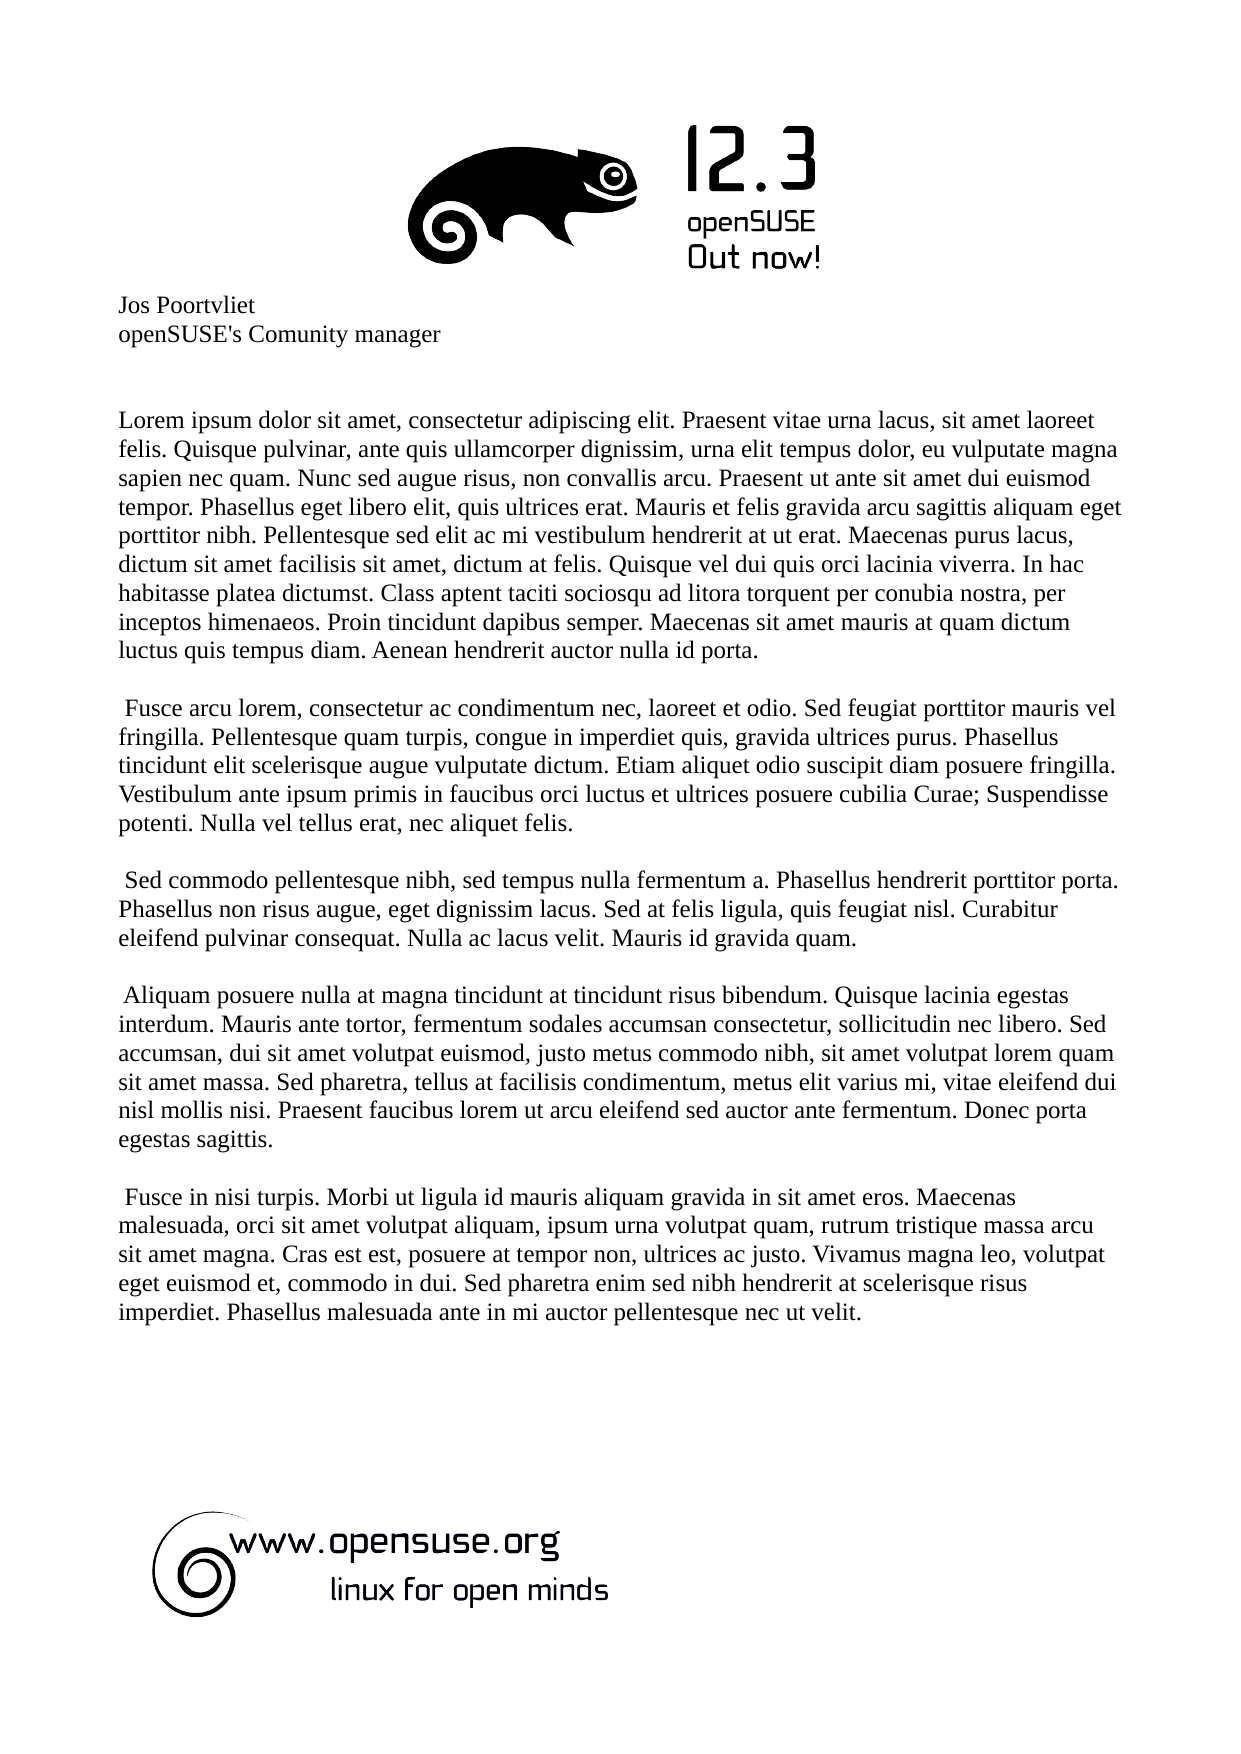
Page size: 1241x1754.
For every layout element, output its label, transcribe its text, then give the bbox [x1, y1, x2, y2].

text Jos Poortvliet [118, 291, 1122, 319]
text Lorem ipsum dolor sit amet, consectetur adipiscing elit. Praesent vitae urna lacus, sit amet laoreet felis. Quisque pulvinar, ante quis ullamcorper dignissim, urna elit tempus dolor, eu vulputate magna sapien nec quam. Nunc sed augue risus, non convallis arcu. Praesent ut ante sit amet dui euismod tempor. Phasellus eget libero elit, quis ultrices erat. Mauris et felis gravida arcu sagittis aliquam eget porttitor nibh. Pellentesque sed elit ac mi vestibulum hendrerit at ut erat. Maecenas purus lacus, dictum sit amet facilisis sit amet, dictum at felis. Quisque vel dui quis orci lacinia viverra. In hac habitasse platea dictumst. Class aptent taciti sociosqu ad litora torquent per conubia nostra, per inceptos himenaeos. Proin tincidunt dapibus semper. Maecenas sit amet mauris at quam dictum luctus quis tempus diam. Aenean hendrerit auctor nulla id porta. [118, 406, 1122, 664]
picture [118, 1486, 1123, 1631]
text Fusce in nisi turpis. Morbi ut ligula id mauris aliquam gravida in sit amet eros. Maecenas malesuada, orci sit amet volutpat aliquam, ipsum urna volutpat quam, rutrum tristique massa arcu sit amet magna. Cras est est, posuere at tempor non, ultrices ac justo. Vivamus magna leo, volutpat eget euismod et, commodo in dui. Sed pharetra enim sed nibh hendrerit at scelerisque risus imperdiet. Phasellus malesuada ante in mi auctor pellentesque nec ut velit. [118, 1182, 1122, 1326]
picture [361, 118, 879, 275]
text Aliquam posuere nulla at magna tincidunt at tincidunt risus bibendum. Quisque lacinia egestas interdum. Mauris ante tortor, fermentum sodales accumsan consectetur, sollicitudin nec libero. Sed accumsan, dui sit amet volutpat euismod, justo metus commodo nibh, sit amet volutpat lorem quam sit amet massa. Sed pharetra, tellus at facilisis condimentum, metus elit varius mi, vitae eleifend dui nisl mollis nisi. Praesent faucibus lorem ut arcu eleifend sed auctor ante fermentum. Donec porta egestas sagittis. [118, 981, 1122, 1153]
text Sed commodo pellentesque nibh, sed tempus nulla fermentum a. Phasellus hendrerit porttitor porta. Phasellus non risus augue, eget dignissim lacus. Sed at felis ligula, quis feugiat nisl. Curabitur eleifend pulvinar consequat. Nulla ac lacus velit. Mauris id gravida quam. [118, 866, 1122, 952]
text openSUSE's Comunity manager [118, 319, 1122, 348]
text Fusce arcu lorem, consectetur ac condimentum nec, laoreet et odio. Sed feugiat porttitor mauris vel fringilla. Pellentesque quam turpis, congue in imperdiet quis, gravida ultrices purus. Phasellus tincidunt elit scelerisque augue vulputate dictum. Etiam aliquet odio suscipit diam posuere fringilla. Vestibulum ante ipsum primis in faucibus orci luctus et ultrices posuere cubilia Curae; Suspendisse potenti. Nulla vel tellus erat, nec aliquet felis. [118, 693, 1122, 837]
